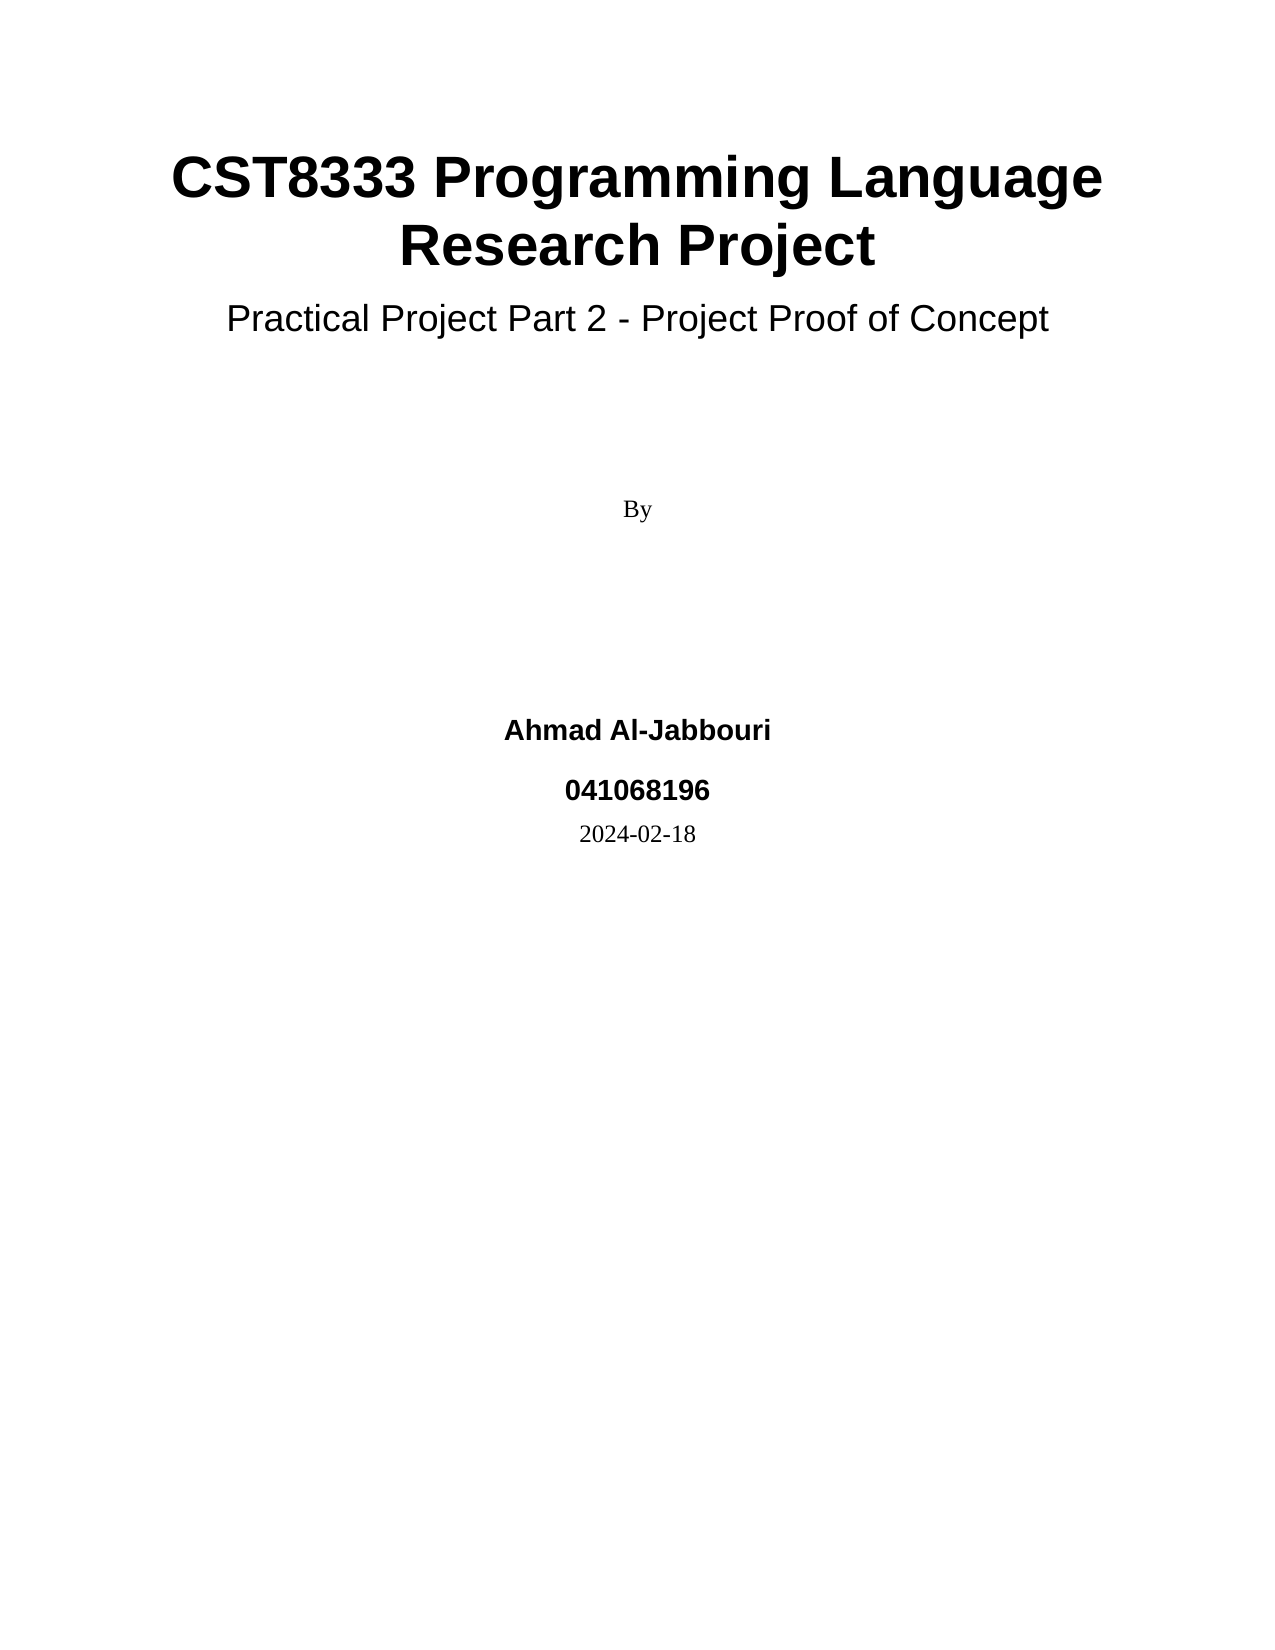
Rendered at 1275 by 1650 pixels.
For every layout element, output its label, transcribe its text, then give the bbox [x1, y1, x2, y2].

subtitle Ahmad Al-Jabbouri [118, 712, 1157, 746]
text 2024-02-18 [118, 819, 1157, 848]
subtitle 041068196 [118, 773, 1157, 807]
title CST8333 Programming Language Research Project [118, 143, 1157, 277]
text By [118, 494, 1157, 523]
subtitle Practical Project Part 2 - Project Proof of Concept [118, 296, 1157, 339]
